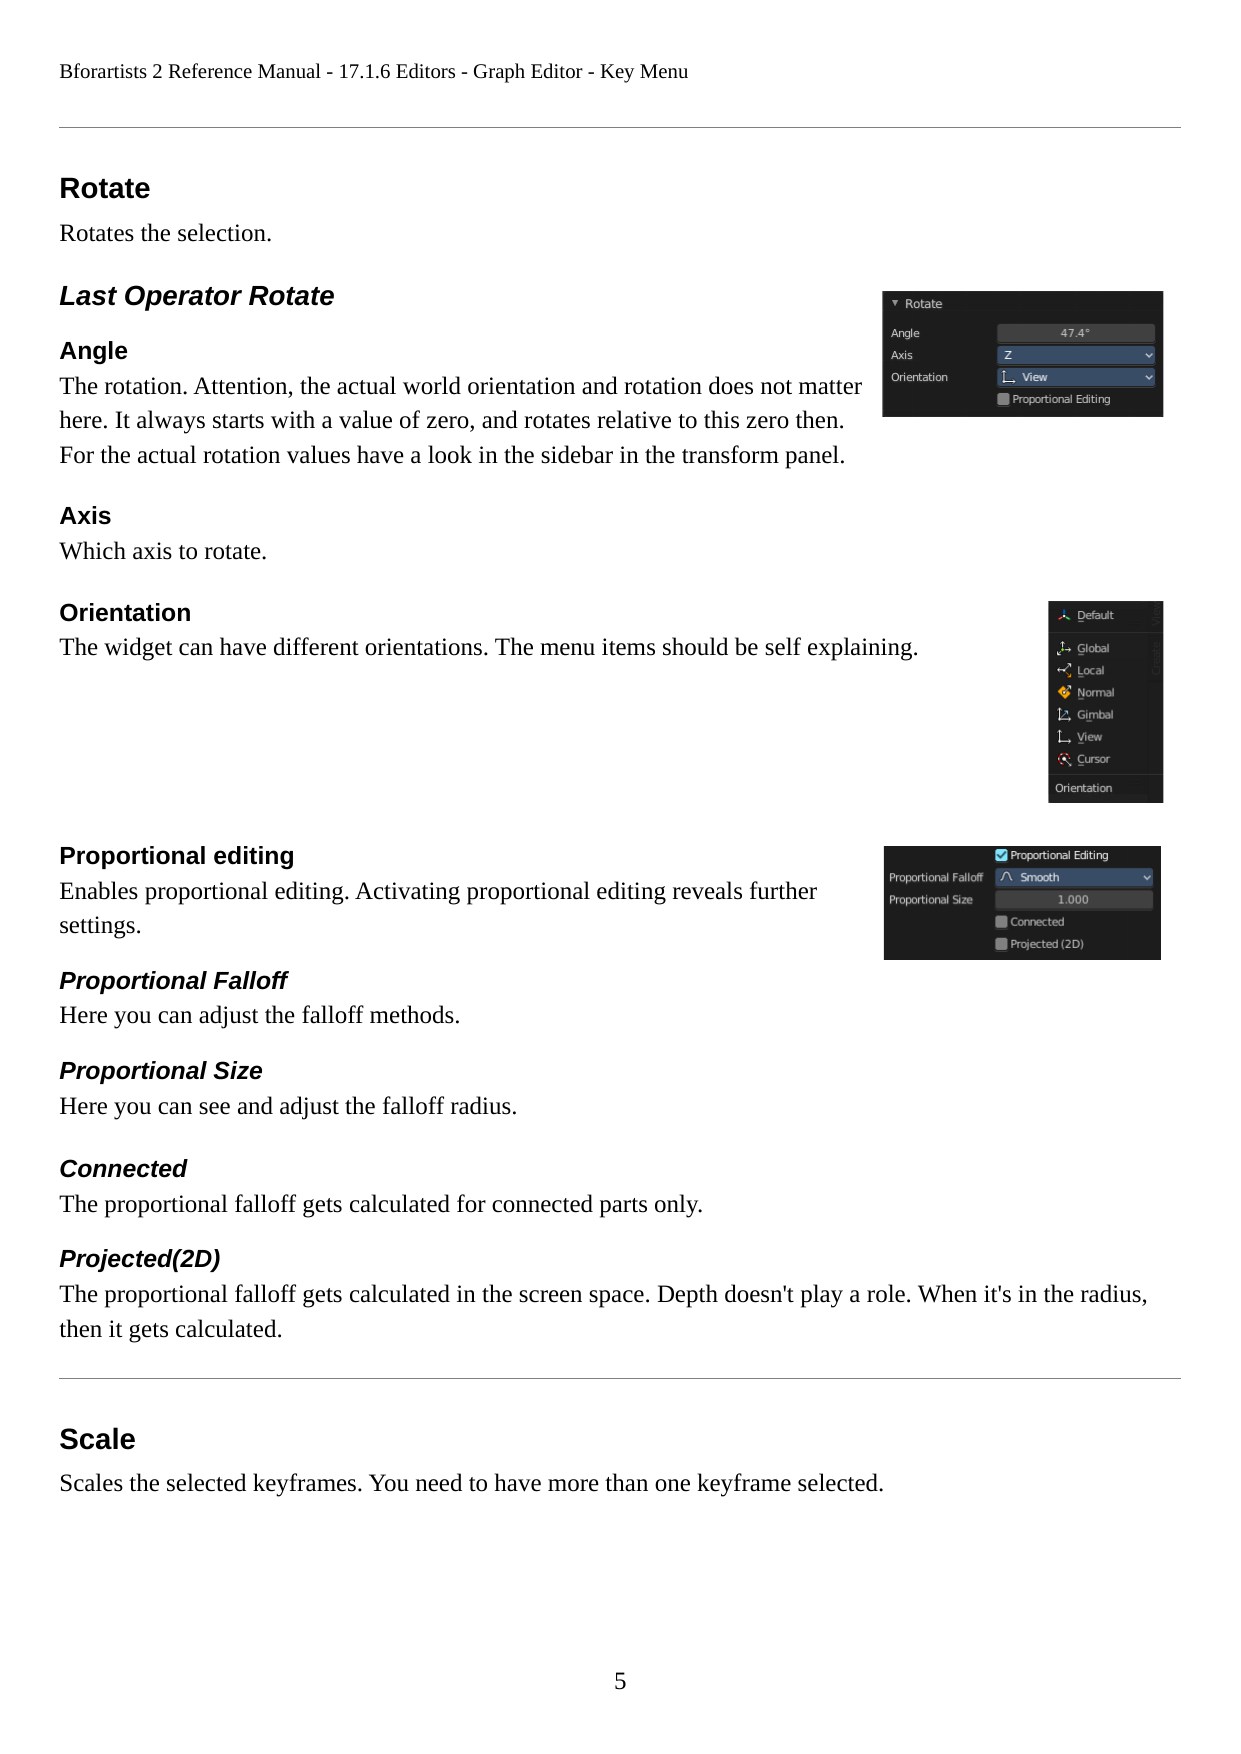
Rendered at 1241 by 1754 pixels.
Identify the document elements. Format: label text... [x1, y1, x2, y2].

text Here you can see and adjust the falloff radius. [59, 1091, 1181, 1119]
subtitle Proportional Falloff [59, 966, 1181, 994]
picture [882, 291, 1164, 417]
subtitle Connected [59, 1154, 1181, 1183]
subtitle Orientation [59, 598, 1181, 626]
subtitle Angle [59, 336, 882, 364]
text Which axis to rotate. [59, 536, 1181, 565]
subtitle Projected(2D) [59, 1244, 1181, 1273]
subtitle Proportional editing [59, 841, 1181, 870]
text The proportional falloff gets calculated in the screen space. Depth doesn't play a role. When it's in the radius, then it gets calculated. [59, 1279, 1181, 1343]
text The proportional falloff gets calculated for connected parts only. [59, 1189, 1181, 1218]
subtitle Axis [59, 501, 1181, 530]
text The widget can have different orientations. The menu items should be self explaining. [59, 632, 1048, 661]
subtitle Rotate [59, 171, 1181, 205]
text Scales the selected keyframes. You need to have more than one keyframe selected. [59, 1468, 1181, 1497]
text Rotates the selection. [59, 218, 1181, 246]
text Enables proportional editing. Activating proportional editing reveals further settings. [59, 876, 883, 939]
picture [883, 846, 1161, 960]
text The rotation. Attention, the actual world orientation and rotation does not matter here. It always starts with a value of zero, and rotates relative to this zero then. For the actual rotation values have a look in the sidebar in the transform panel. [59, 371, 1181, 468]
subtitle Proportional Size [59, 1056, 1181, 1084]
text Here you can adjust the falloff methods. [59, 1001, 1181, 1029]
picture [1048, 601, 1164, 803]
subtitle [1164, 336, 1181, 364]
subtitle Scale [59, 1422, 1181, 1455]
subtitle Last Operator Rotate [59, 279, 1181, 311]
